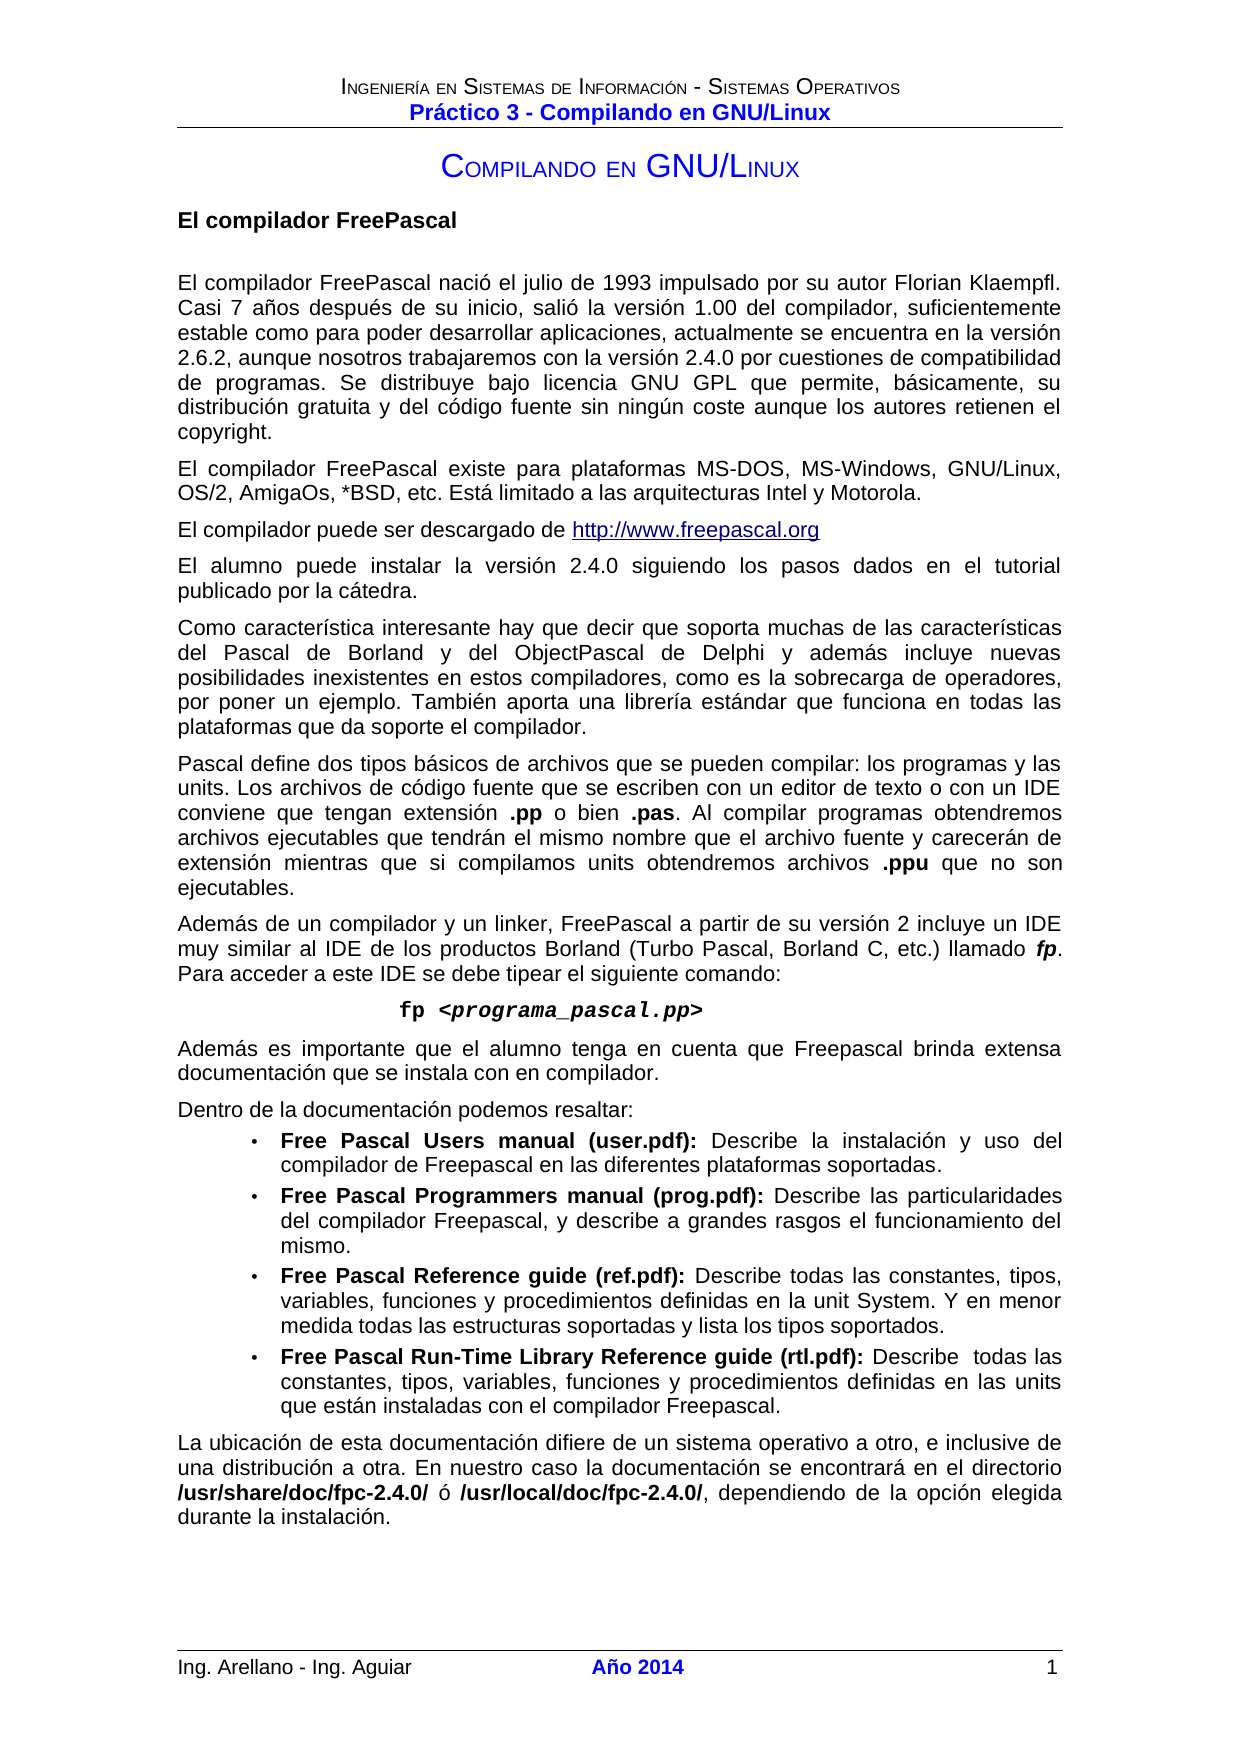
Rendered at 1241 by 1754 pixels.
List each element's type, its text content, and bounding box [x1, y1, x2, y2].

text El alumno puede instalar la versión 2.4.0 siguiendo los pasos dados en el tutorial publicado por la cátedra. [177, 554, 1063, 603]
list Free Pascal Run-Time Library Reference guide (rtl.pdf): Describe todas las constantes, tipos, variables, funciones y procedimientos definidas en las units que están instaladas con el compilador Freepascal. [251, 1344, 1063, 1419]
text Además de un compilador y un linker, FreePascal a partir de su versión 2 incluye un IDE muy similar al IDE de los productos Borland (Turbo Pascal, Borland C, etc.) llamado fp. Para acceder a este IDE se debe tipear el siguiente comando: [177, 912, 1063, 986]
list Free Pascal Users manual (user.pdf): Describe la instalación y uso del compilador de Freepascal en las diferentes plataformas soportadas. [251, 1128, 1063, 1178]
text Compilando en GNU/Linux [177, 148, 1063, 185]
list Free Pascal Reference guide (ref.pdf): Describe todas las constantes, tipos, variables, funciones y procedimientos definidas en la unit System. Y en menor medida todas las estructuras soportadas y lista los tipos soportados. [251, 1264, 1063, 1338]
text fp <programa_pascal.pp> [177, 998, 1063, 1024]
text Dentro de la documentación podemos resaltar: [177, 1097, 1063, 1122]
text Como característica interesante hay que decir que soporta muchas de las características del Pascal de Borland y del ObjectPascal de Delphi y además incluye nuevas posibilidades inexistentes en estos compiladores, como es la sobrecarga de operadores, por poner un ejemplo. También aporta una librería estándar que funciona en todas las plataformas que da soporte el compilador. [177, 615, 1063, 739]
text La ubicación de esta documentación difiere de un sistema operativo a otro, e inclusive de una distribución a otra. En nuestro caso la documentación se encontrará en el directorio /usr/share/doc/fpc-2.4.0/ ó /usr/local/doc/fpc-2.4.0/, dependiendo de la opción elegida durante la instalación. [177, 1430, 1063, 1529]
text El compilador FreePascal nació el julio de 1993 impulsado por su autor Florian Klaempfl. Casi 7 años después de su inicio, salió la versión 1.00 del compilador, suficientemente estable como para poder desarrollar aplicaciones, actualmente se encuentra en la versión 2.6.2, aunque nosotros trabajaremos con la versión 2.4.0 por cuestiones de compatibilidad de programas. Se distribuye bajo licencia GNU GPL que permite, básicamente, su distribución gratuita y del código fuente sin ningún coste aunque los autores retienen el copyright. [177, 271, 1063, 444]
text El compilador puede ser descargado de http://www.freepascal.org [177, 517, 1063, 542]
text El compilador FreePascal [177, 208, 1063, 233]
text Pascal define dos tipos básicos de archivos que se pueden compilar: los programas y las units. Los archivos de código fuente que se escriben con un editor de texto o con un IDE conviene que tengan extensión .pp o bien .pas. Al compilar programas obtendremos archivos ejecutables que tendrán el mismo nombre que el archivo fuente y carecerán de extensión mientras que si compilamos units obtendremos archivos .ppu que no son ejecutables. [177, 751, 1063, 900]
text El compilador FreePascal existe para plataformas MS-DOS, MS-Windows, GNU/Linux, OS/2, AmigaOs, *BSD, etc. Está limitado a las arquitecturas Intel y Motorola. [177, 456, 1063, 506]
list Free Pascal Programmers manual (prog.pdf): Describe las particularidades del compilador Freepascal, y describe a grandes rasgos el funcionamiento del mismo. [251, 1184, 1063, 1258]
text Además es importante que el alumno tenga en cuenta que Freepascal brinda extensa documentación que se instala con en compilador. [177, 1036, 1063, 1086]
